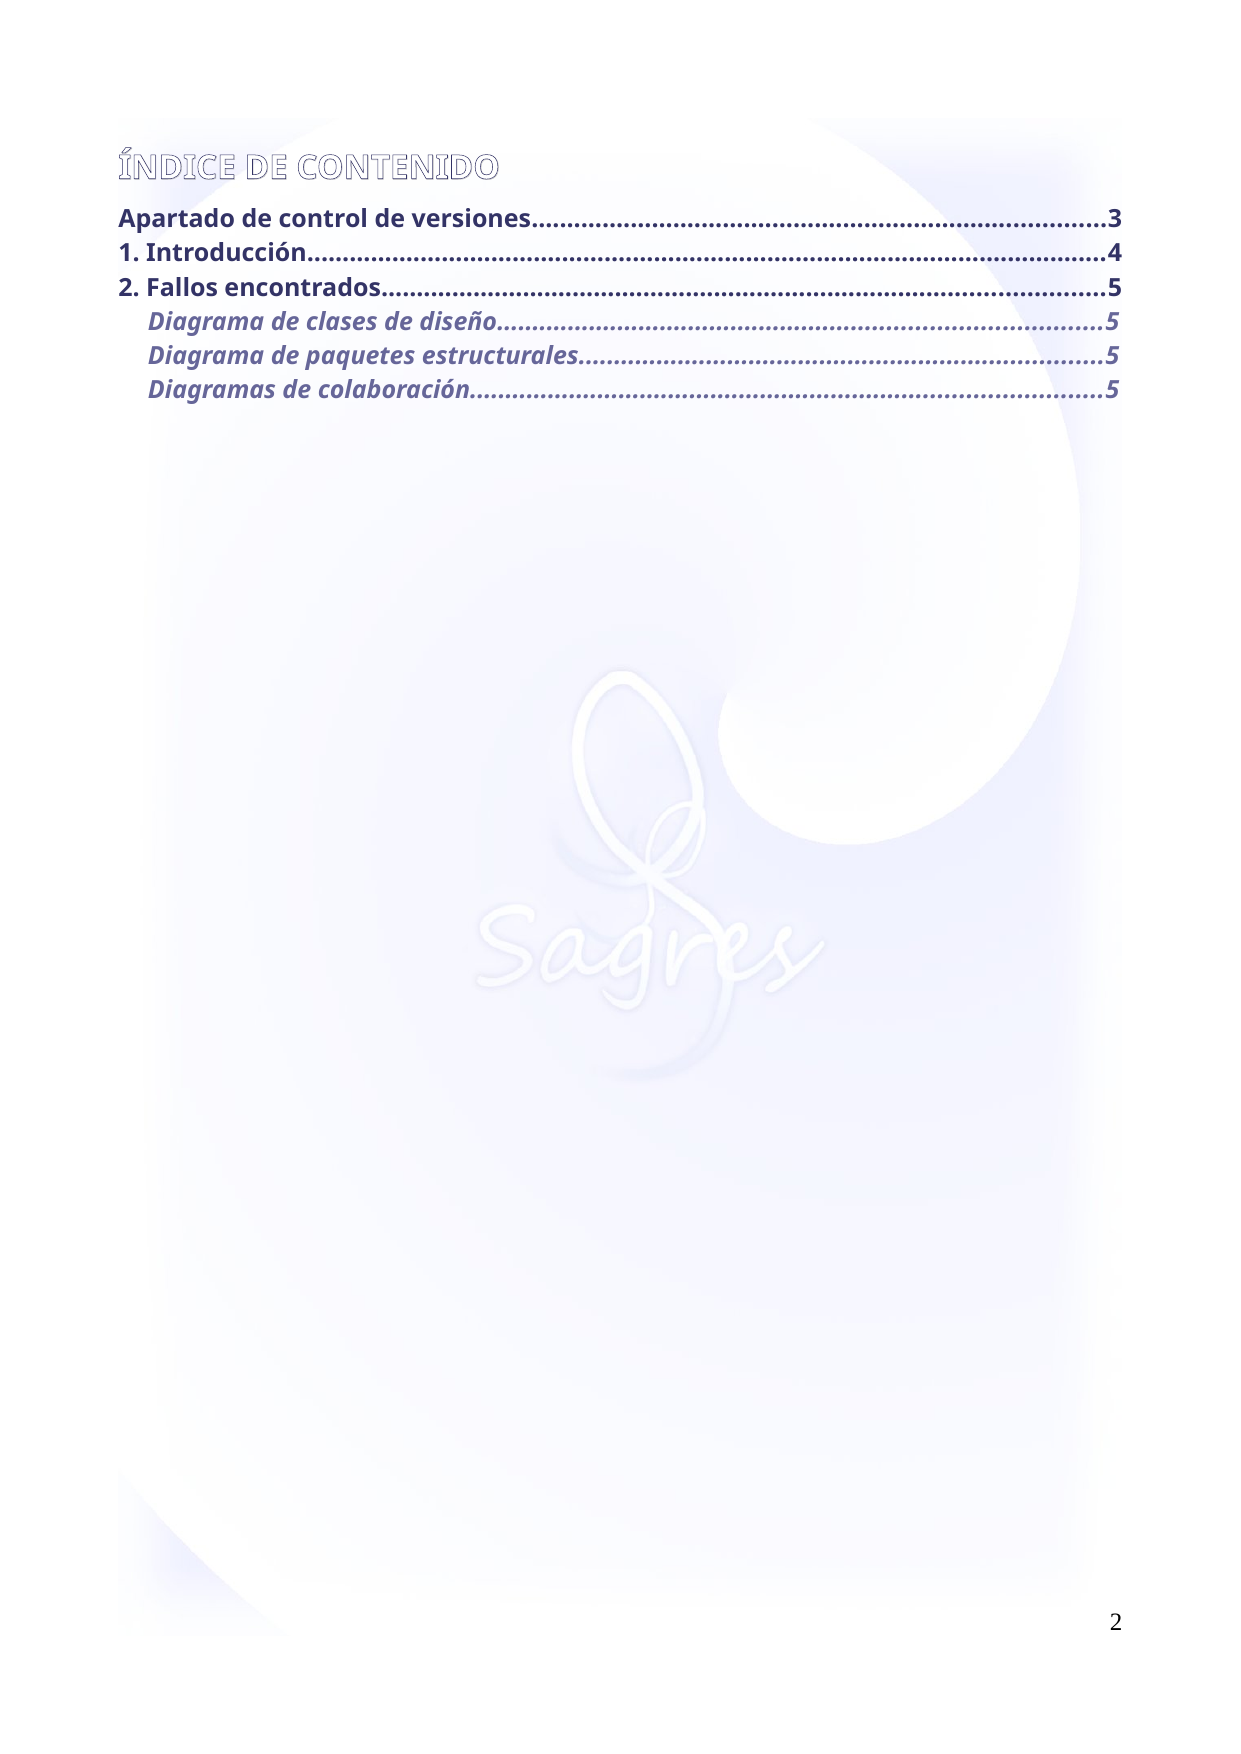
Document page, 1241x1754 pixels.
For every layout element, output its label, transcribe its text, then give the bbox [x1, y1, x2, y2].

picture [118, 303, 1122, 1636]
text 1. Introducción 4 [118, 235, 1122, 269]
picture [118, 118, 1122, 143]
text Diagramas de colaboración 5 [148, 371, 1122, 405]
picture [118, 188, 1122, 201]
text 2. Fallos encontrados 5 [118, 269, 1122, 303]
subtitle Índice de contenido [118, 143, 1122, 188]
text Apartado de control de versiones 3 [118, 201, 1122, 235]
text Diagrama de clases de diseño 5 [148, 303, 1122, 337]
text Diagrama de paquetes estructurales 5 [148, 337, 1122, 371]
